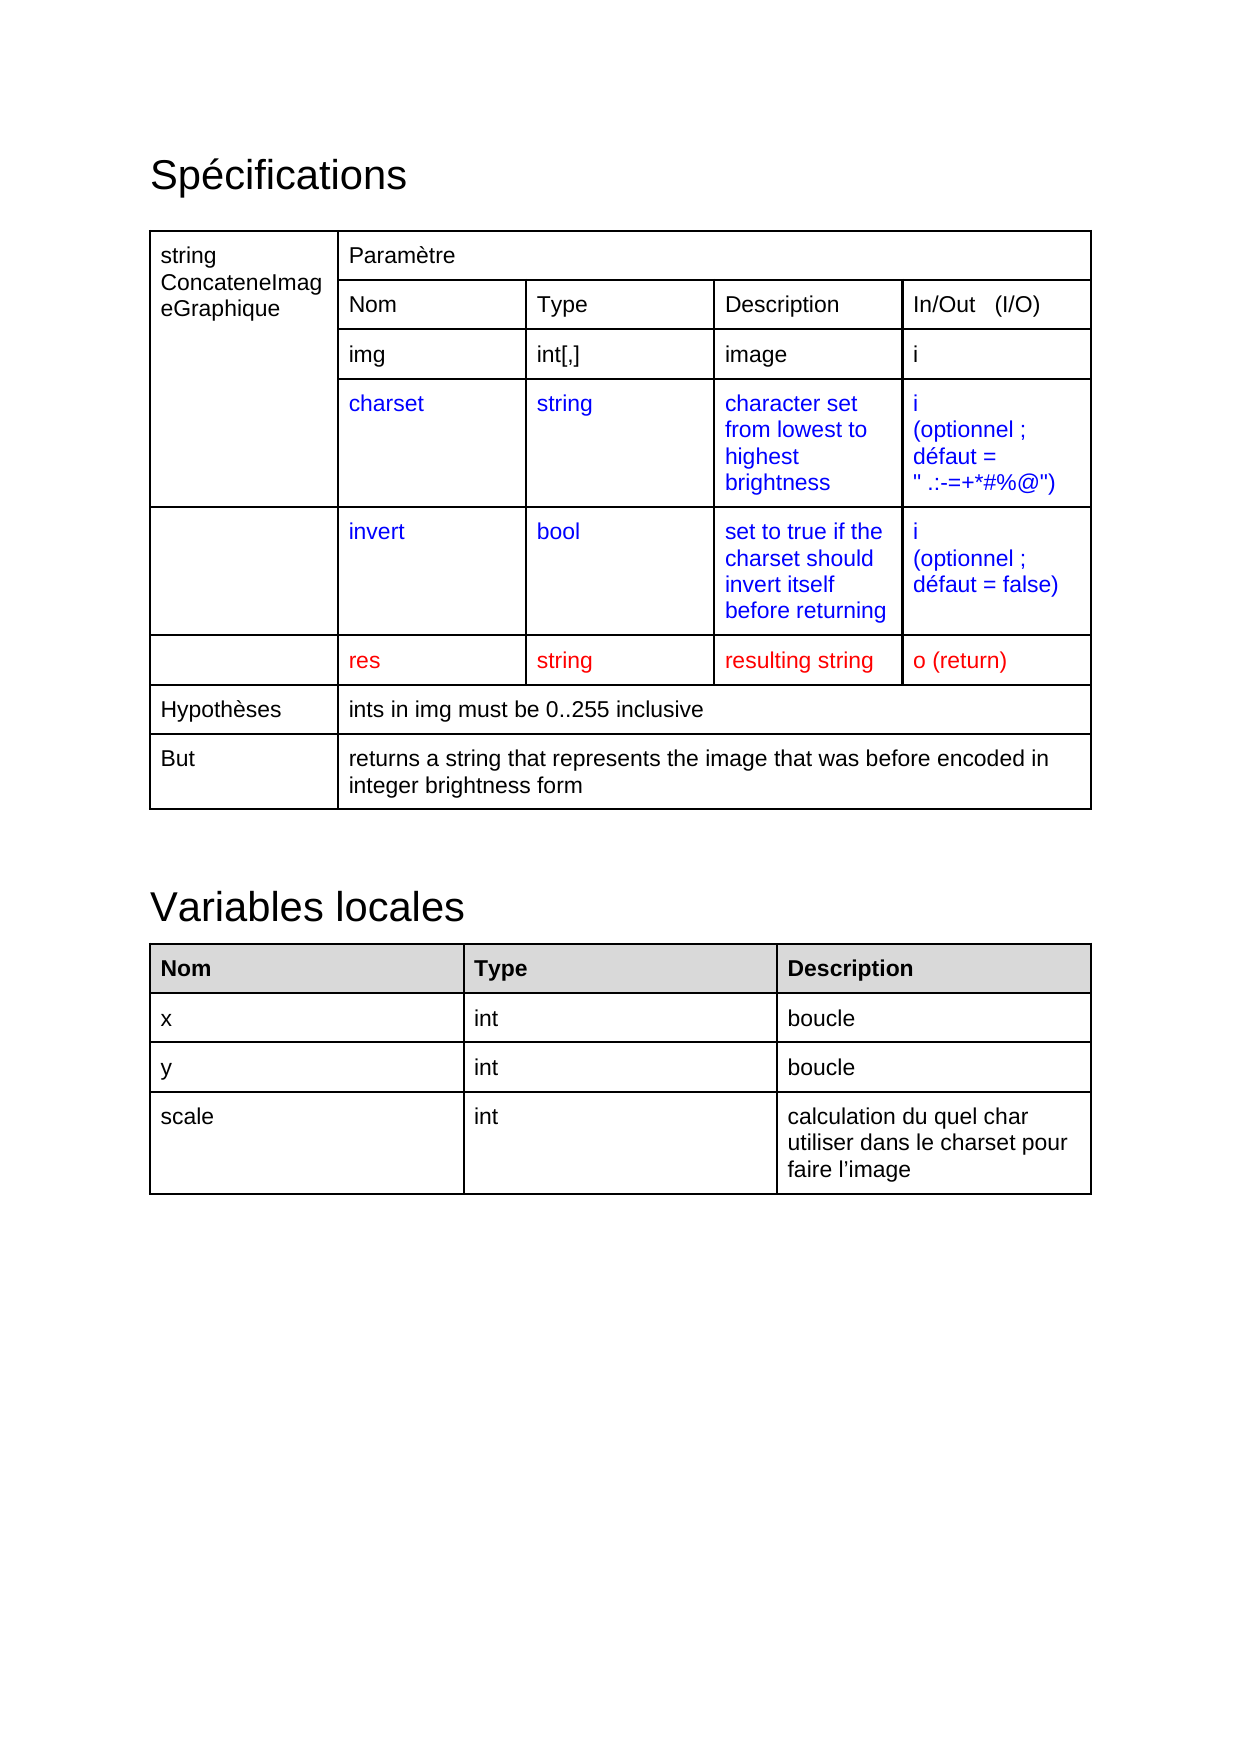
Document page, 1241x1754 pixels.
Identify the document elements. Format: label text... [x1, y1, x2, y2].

table_cell boucle [778, 1043, 1090, 1091]
table_cell x [151, 994, 463, 1041]
table_header string ConcateneImageGraphique [151, 232, 337, 506]
table_cell In/Out (I/O) [904, 281, 1090, 328]
table_cell bool [527, 508, 713, 634]
table_cell [151, 636, 337, 683]
table_header Paramètre [339, 232, 1090, 279]
table_cell i [904, 330, 1090, 377]
table_cell int [465, 1093, 776, 1192]
table_header Description [778, 945, 1090, 992]
table_cell y [151, 1043, 463, 1091]
table_cell invert [339, 508, 525, 634]
table_cell string [527, 636, 713, 683]
table_cell character set from lowest to highest brightness [715, 380, 901, 506]
table_cell calculation du quel char utiliser dans le charset pour faire l’image [778, 1093, 1090, 1192]
table_header Nom [151, 945, 463, 992]
subtitle Variables locales [150, 882, 1090, 930]
table_cell resulting string [715, 636, 901, 683]
table_cell int [465, 1043, 776, 1091]
table_cell [151, 508, 337, 634]
table_cell charset [339, 380, 525, 506]
table_cell returns a string that represents the image that was before encoded in integer brightness form [339, 735, 1090, 808]
table_cell res [339, 636, 525, 683]
subtitle Spécifications [150, 150, 1090, 198]
table_cell set to true if the charset should invert itself before returning [715, 508, 901, 634]
table_cell Nom [339, 281, 525, 328]
table_cell int[,] [527, 330, 713, 377]
table_cell int [465, 994, 776, 1041]
table_cell Hypothèses [151, 686, 337, 733]
table_cell image [715, 330, 901, 377]
table_cell Type [527, 281, 713, 328]
table_cell Description [715, 281, 901, 328]
table_cell i (optionnel ; défaut = " .:-=+*#%@") [904, 380, 1090, 506]
table_cell But [151, 735, 337, 808]
table_cell boucle [778, 994, 1090, 1041]
table_cell i (optionnel ; défaut = false) [904, 508, 1090, 634]
table_cell img [339, 330, 525, 377]
table_cell o (return) [904, 636, 1090, 683]
table_cell scale [151, 1093, 463, 1192]
table_header Type [465, 945, 776, 992]
table_cell string [527, 380, 713, 506]
table_cell ints in img must be 0..255 inclusive [339, 686, 1090, 733]
